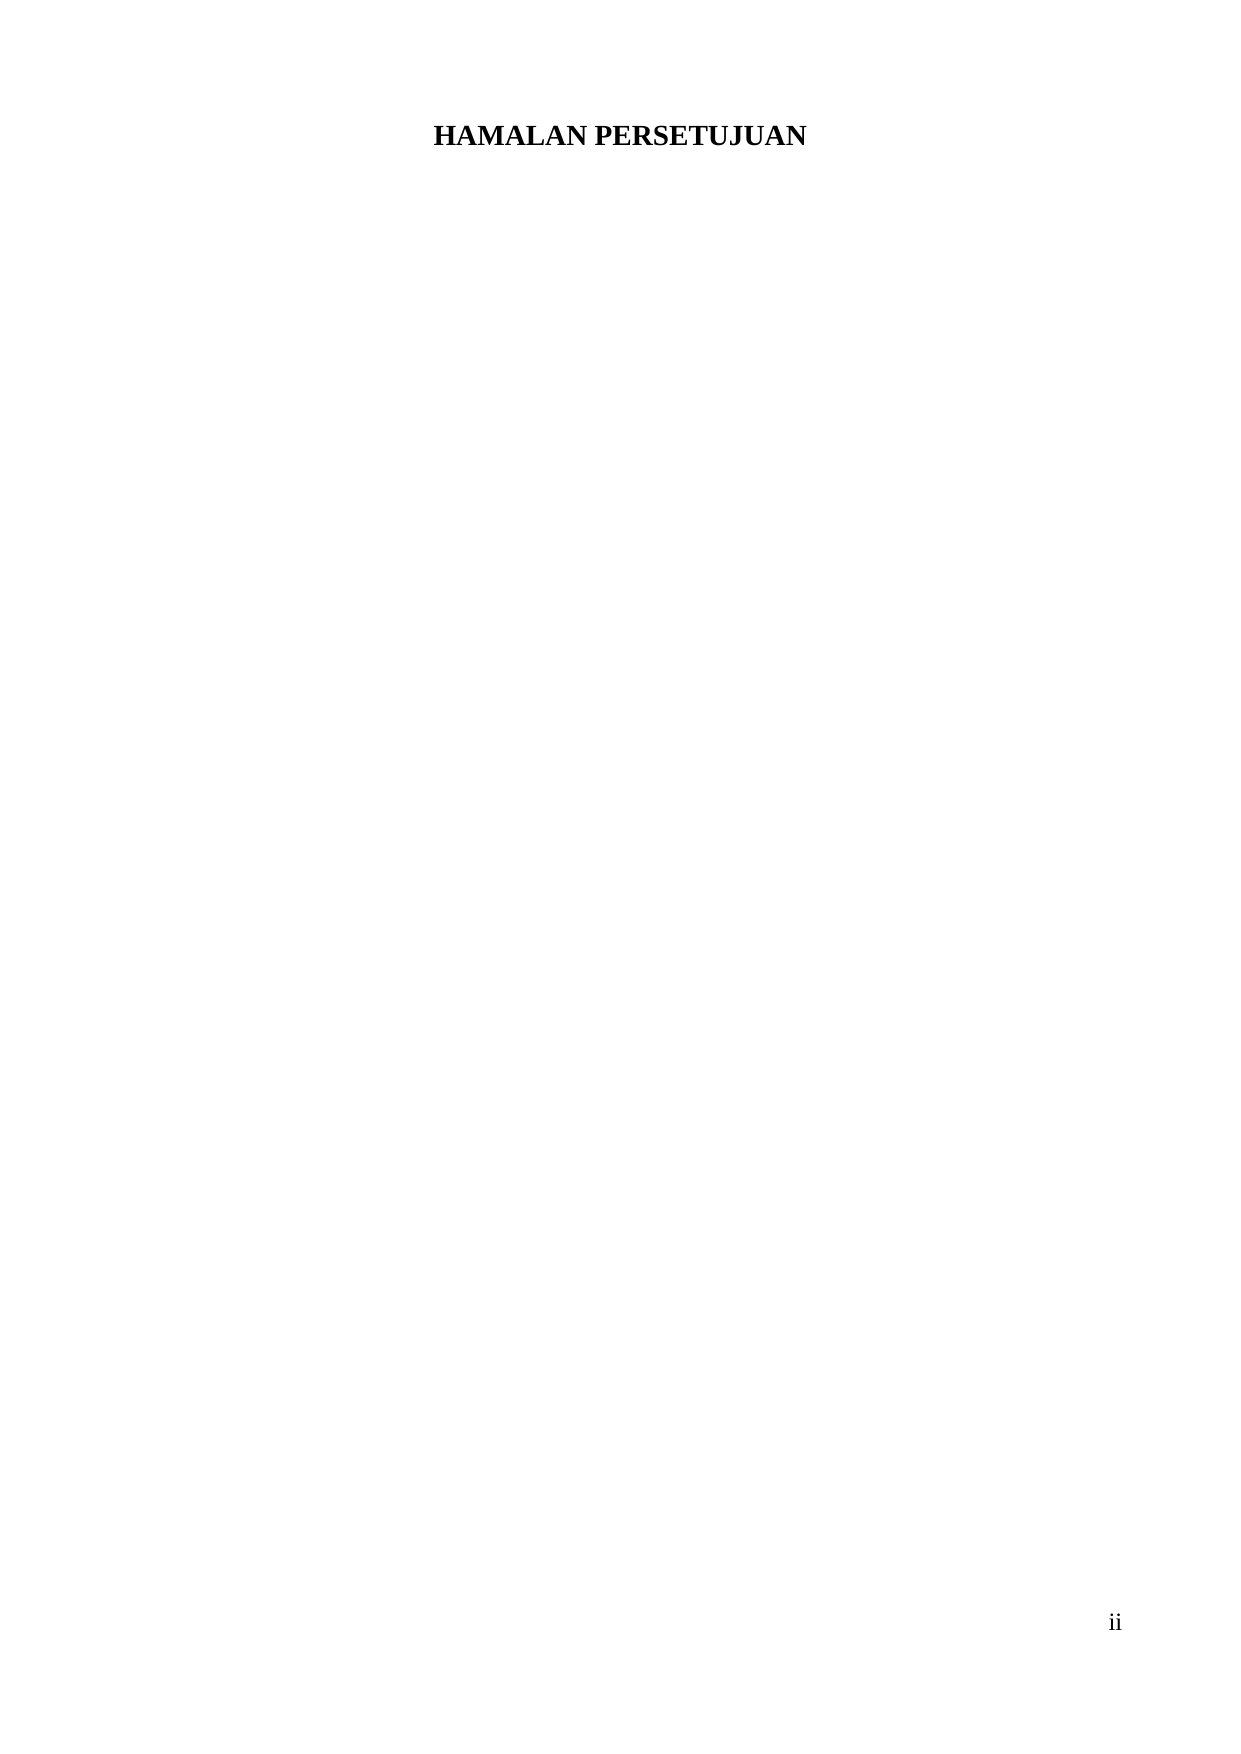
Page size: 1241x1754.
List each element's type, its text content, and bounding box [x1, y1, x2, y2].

subtitle HAMALAN PERSETUJUAN [118, 118, 1122, 152]
